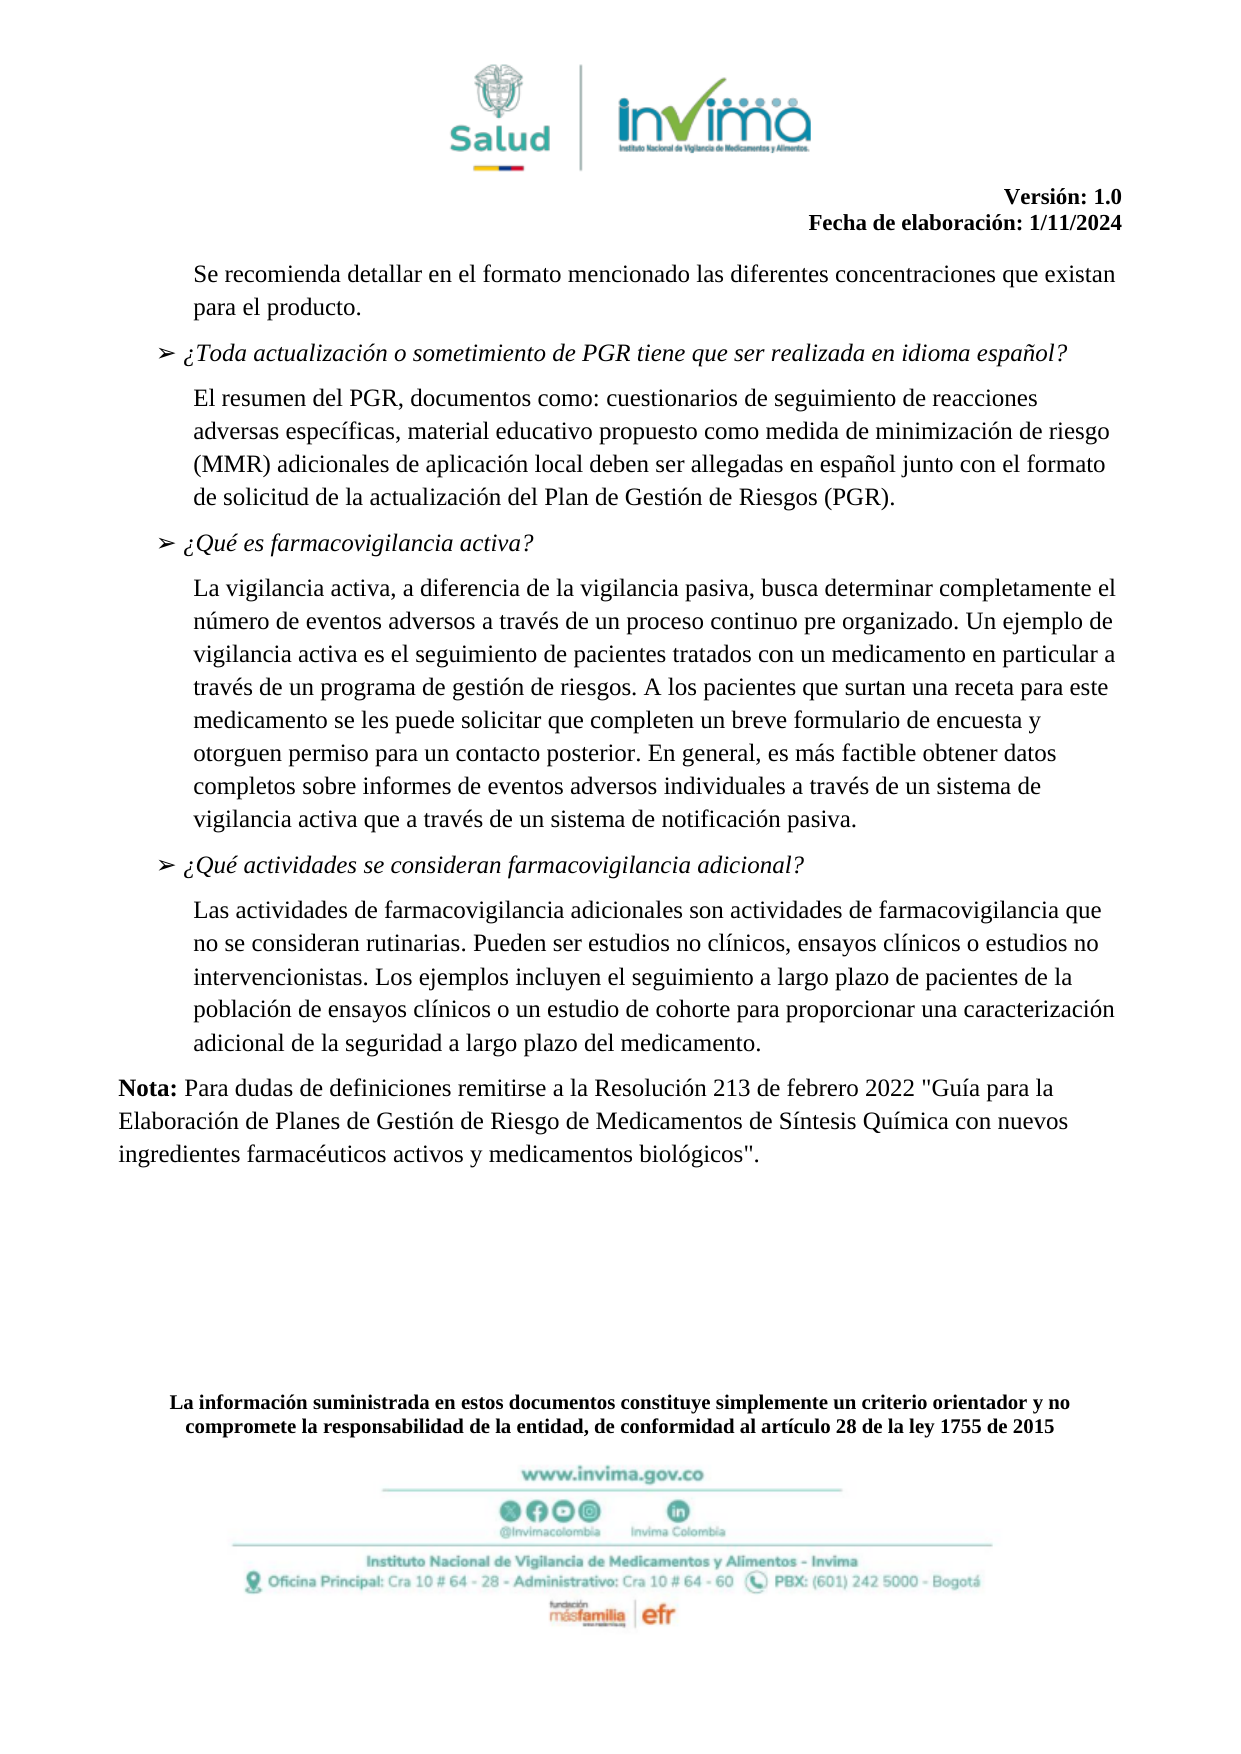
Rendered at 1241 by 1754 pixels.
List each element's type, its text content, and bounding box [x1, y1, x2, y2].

list La vigilancia activa, a diferencia de la vigilancia pasiva, busca determinar completamente el número de eventos adversos a través de un proceso continuo pre organizado. Un ejemplo de vigilancia activa es el seguimiento de pacientes tratados con un medicamento en particular a través de un programa de gestión de riesgos. A los pacientes que surtan una receta para este medicamento se les puede solicitar que completen un breve formulario de encuesta y otorguen permiso para un contacto posterior. En general, es más factible obtener datos completos sobre informes de eventos adversos individuales a través de un sistema de vigilancia activa que a través de un sistema de notificación pasiva. [156, 573, 1122, 833]
picture [420, 40, 820, 183]
list El resumen del PGR, documentos como: cuestionarios de seguimiento de reacciones adversas específicas, material educativo propuesto como medida de minimización de riesgo (MMR) adicionales de aplicación local deben ser allegadas en español junto con el formato de solicitud de la actualización del Plan de Gestión de Riesgos (PGR). [156, 383, 1122, 511]
list ➢ ¿Qué es farmacovigilancia activa? [156, 528, 1122, 557]
text Nota: Para dudas de definiciones remitirse a la Resolución 213 de febrero 2022 "Guía para la Elaboración de Planes de Gestión de Riesgo de Medicamentos de Síntesis Química con nuevos ingredientes farmacéuticos activos y medicamentos biológicos". [118, 1073, 1122, 1168]
list Las actividades de farmacovigilancia adicionales son actividades de farmacovigilancia que no se consideran rutinarias. Pueden ser estudios no clínicos, ensayos clínicos o estudios no intervencionistas. Los ejemplos incluyen el seguimiento a largo plazo de pacientes de la población de ensayos clínicos o un estudio de cohorte para proporcionar una caracterización adicional de la seguridad a largo plazo del medicamento. [156, 896, 1122, 1056]
list ➢ ¿Toda actualización o sometimiento de PGR tiene que ser realizada en idioma español? [156, 338, 1122, 366]
list ➢ ¿Qué actividades se consideran farmacovigilancia adicional? [156, 850, 1122, 879]
picture [222, 1462, 1018, 1636]
list Se recomienda detallar en el formato mencionado las diferentes concentraciones que existan para el producto. [156, 259, 1122, 321]
